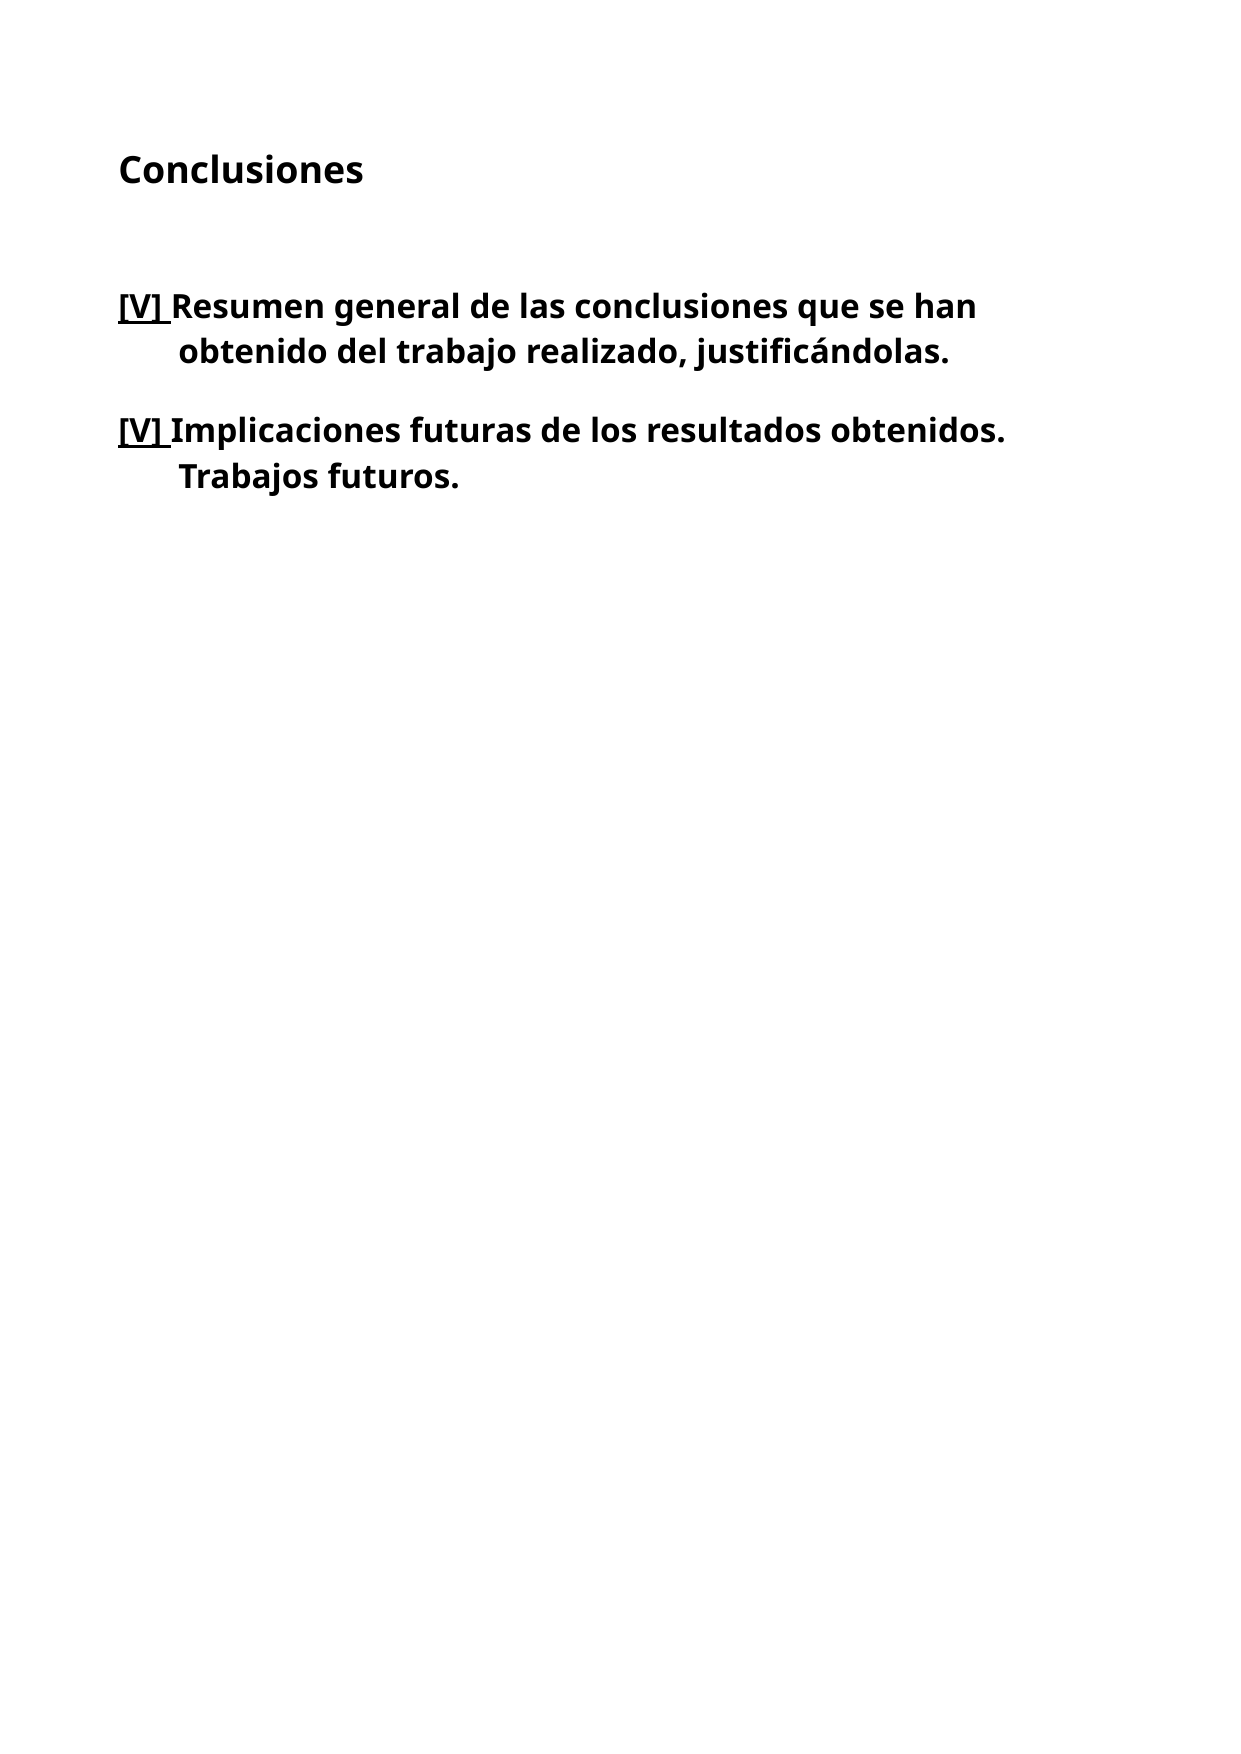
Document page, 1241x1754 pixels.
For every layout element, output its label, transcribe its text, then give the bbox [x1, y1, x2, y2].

subtitle Conclusiones [118, 143, 1122, 194]
subtitle [V] Resumen general de las conclusiones que se han obtenido del trabajo realizado, justificándolas. [118, 283, 1122, 374]
subtitle [V] Implicaciones futuras de los resultados obtenidos. Trabajos futuros. [118, 407, 1122, 498]
